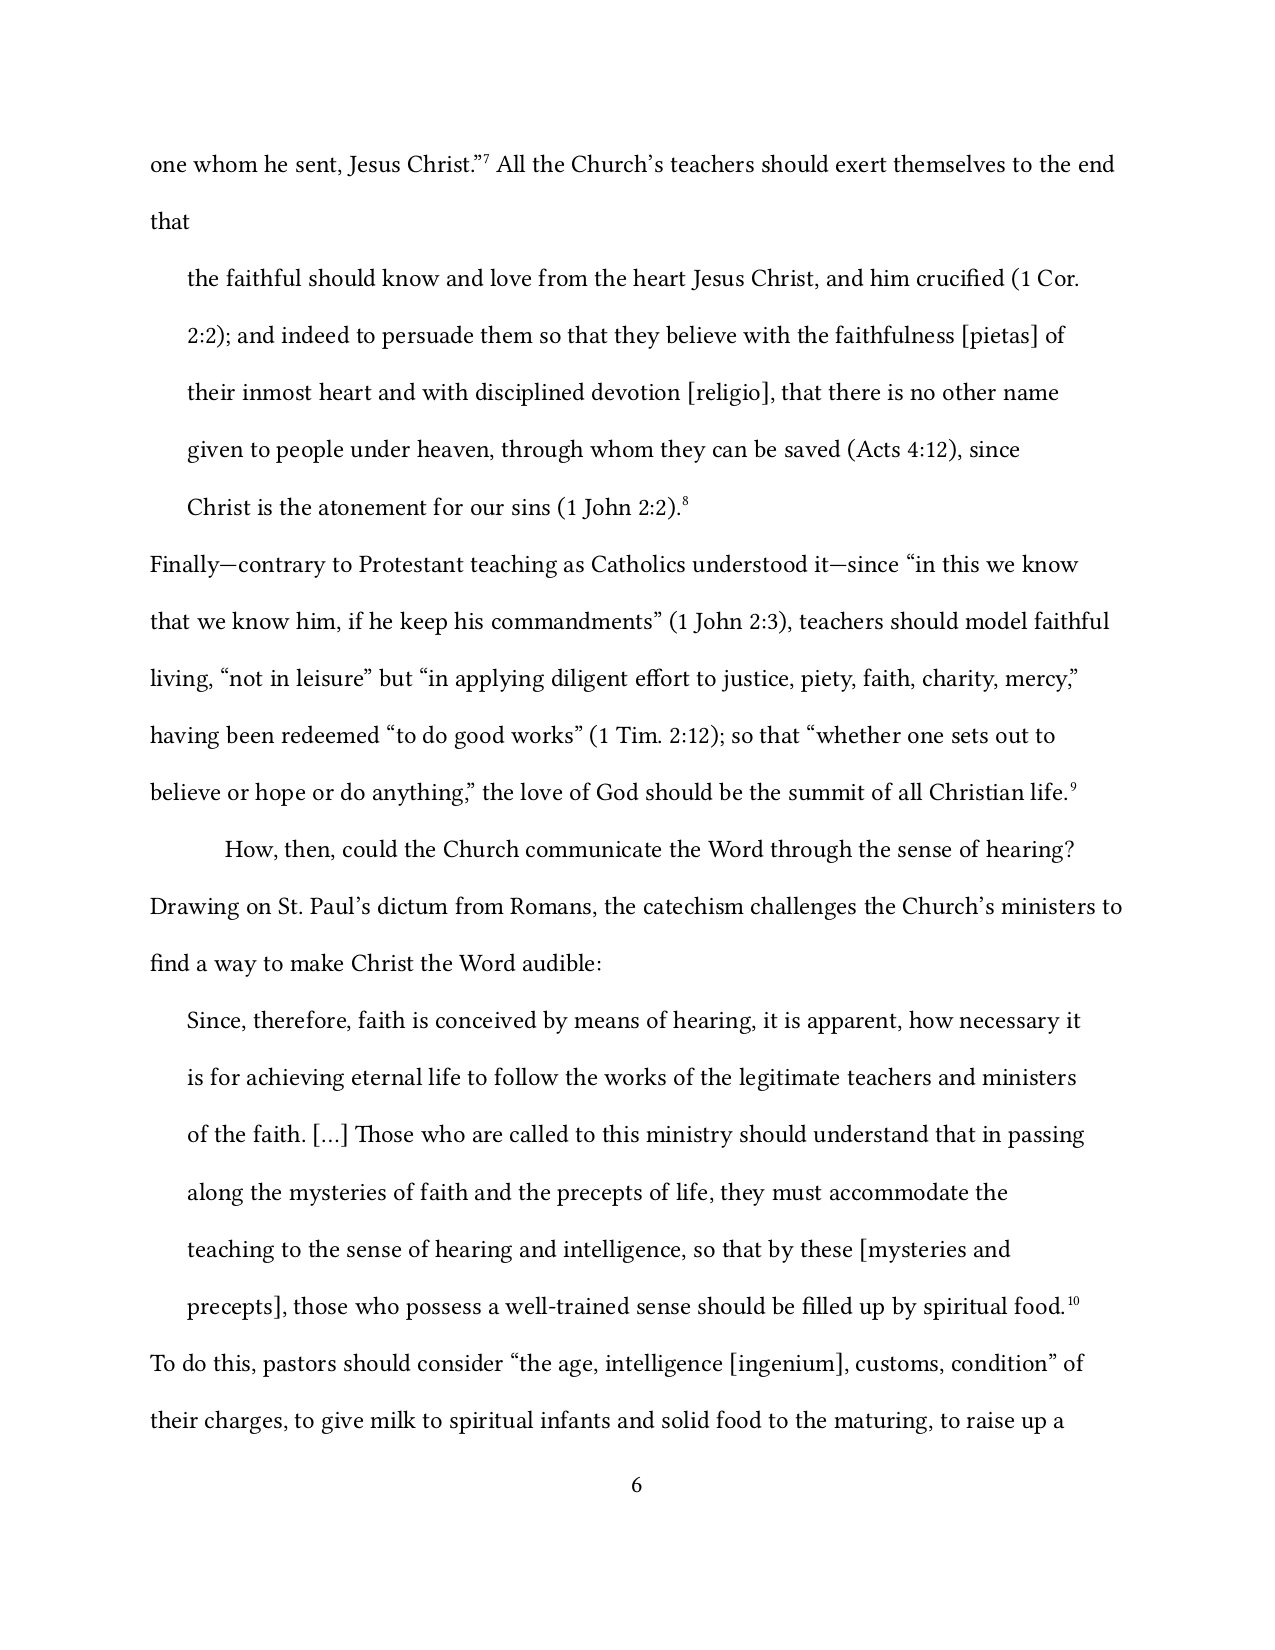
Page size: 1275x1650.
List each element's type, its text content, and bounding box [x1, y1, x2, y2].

text one whom he sent, Jesus Christ.” All the Church’s teachers should exert themselves to the end that [150, 150, 1125, 236]
text To do this, pastors should consider “the age, intelligence [ingenium], customs, condition” of their charges, to give milk to spiritual infants and solid food to the maturing, to raise up a [150, 1349, 1125, 1434]
text How, then, could the Church communicate the Word through the sense of hearing? Drawing on St. Paul’s dictum from Romans, the catechism challenges the Church’s ministers to find a way to make Christ the Word audible: [150, 835, 1125, 978]
text Finally—contrary to Protestant teaching as Catholics understood it—since “in this we know that we know him, if he keep his commandments” (1 John 2:3), teachers should model faithful living, “not in leisure” but “in applying diligent effort to justice, piety, faith, charity, mercy,” having been redeemed “to do good works” (1 Tim. 2:12); so that “whether one sets out to believe or hope or do anything,” the love of God should be the summit of all Christian life. [150, 549, 1125, 806]
text Since, therefore, faith is conceived by means of hearing, it is apparent, how necessary it is for achieving eternal life to follow the works of the legitimate teachers and ministers of the faith. […] Those who are called to this ministry should understand that in passing along the mysteries of faith and the precepts of life, they must accommodate the teaching to the sense of hearing and intelligence, so that by these [mysteries and precepts], those who possess a well-trained sense should be filled up by spiritual food. [187, 1006, 1087, 1320]
text the faithful should know and love from the heart Jesus Christ, and him crucified (1 Cor. 2:2); and indeed to persuade them so that they believe with the faithfulness [pietas] of their inmost heart and with disciplined devotion [religio], that there is no other name given to people under heaven, through whom they can be saved (Acts 4:12), since Christ is the atonement for our sins (1 John 2:2). [187, 264, 1087, 521]
